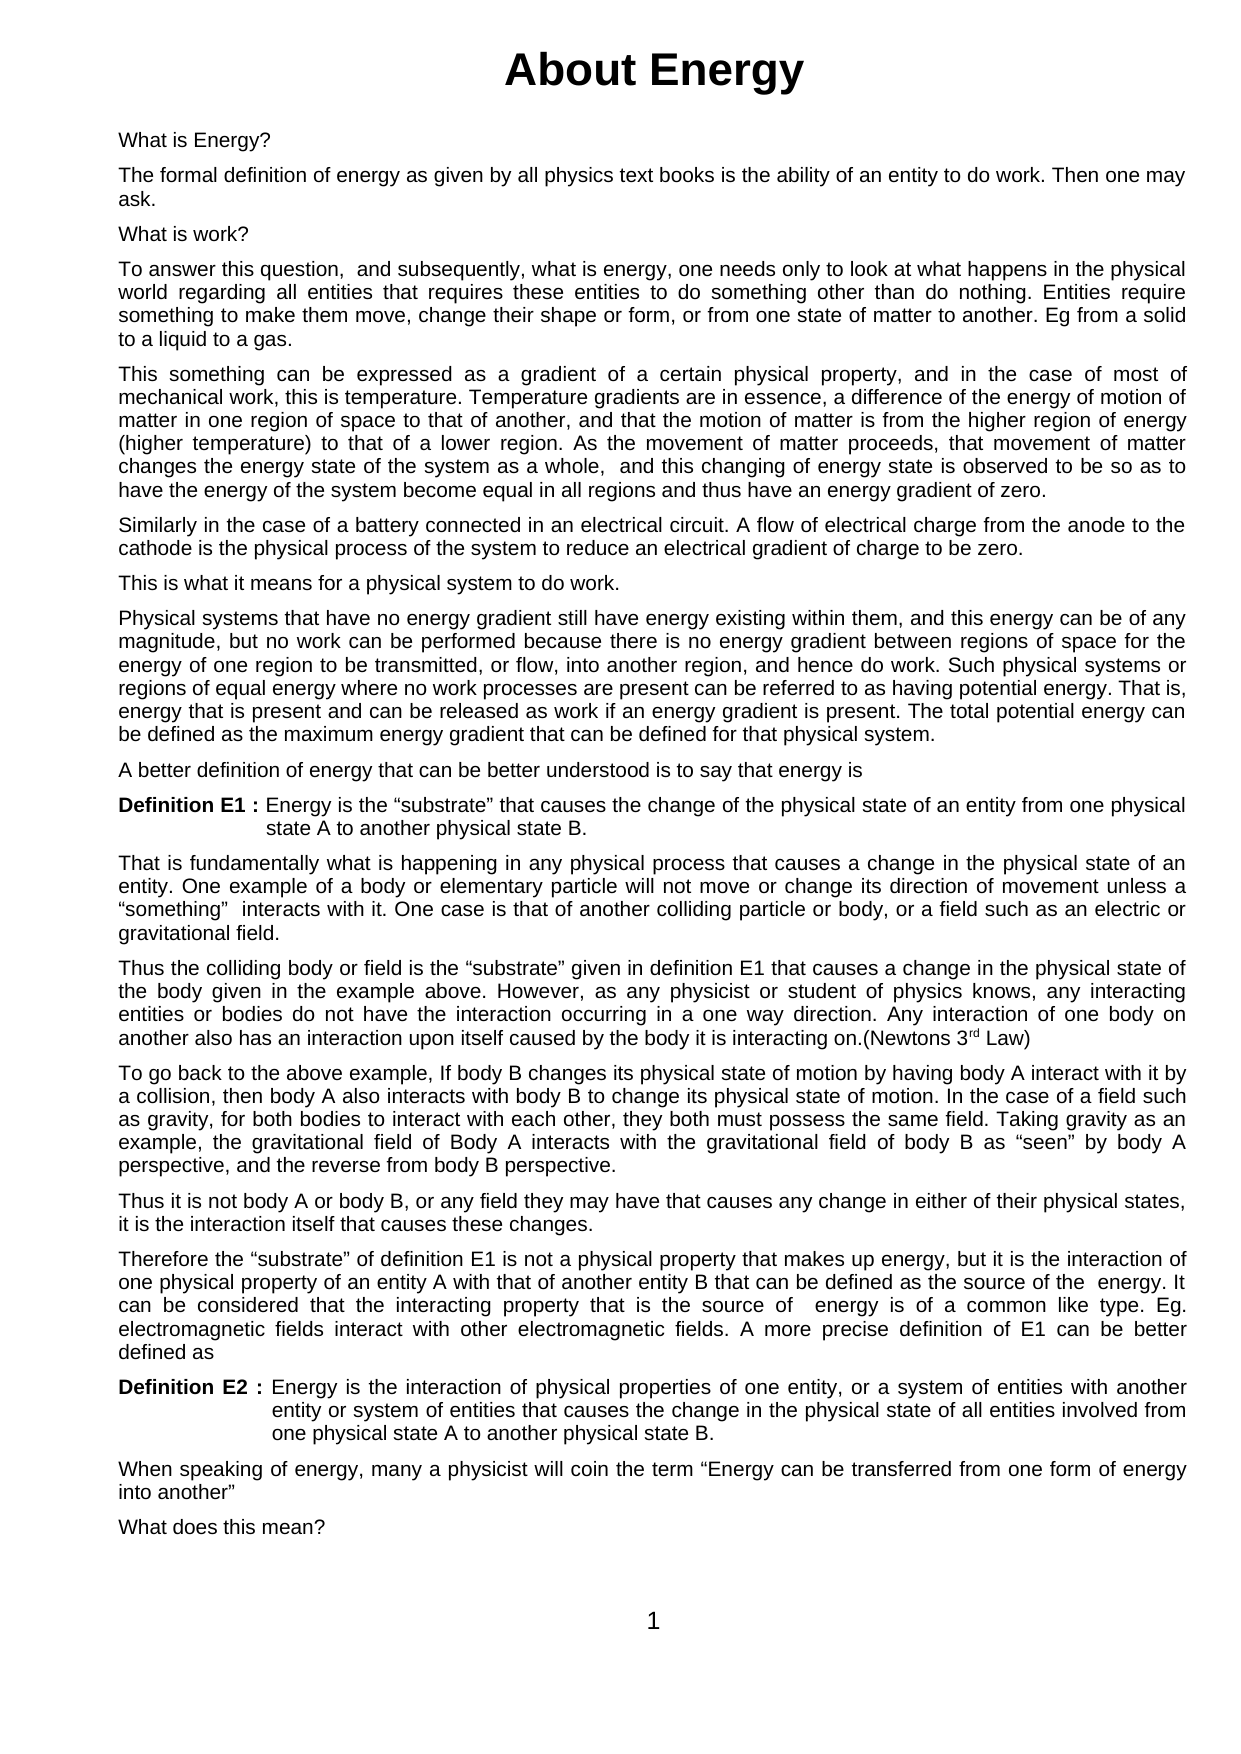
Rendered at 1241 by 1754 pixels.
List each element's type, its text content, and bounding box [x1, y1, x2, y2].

text To go back to the above example, If body B changes its physical state of motion by having body A interact with it by a collision, then body A also interacts with body B to change its physical state of motion. In the case of a field such as gravity, for both bodies to interact with each other, they both must possess the same field. Taking gravity as an example, the gravitational field of Body A interacts with the gravitational field of body B as “seen” by body A perspective, and the reverse from body B perspective. [118, 1061, 1188, 1177]
text This is what it means for a physical system to do work. [118, 572, 1188, 595]
text Definition E2 : Energy is the interaction of physical properties of one entity, or a system of entities with another entity or system of entities that causes the change in the physical state of all entities involved from one physical state A to another physical state B. [118, 1376, 1188, 1445]
text Thus the colliding body or field is the “substrate” given in definition E1 that causes a change in the physical state of the body given in the example above. However, as any physicist or student of physics knows, any interacting entities or bodies do not have the interaction occurring in a one way direction. Any interaction of one body on another also has an interaction upon itself caused by the body it is interacting on.(Newtons 3rd Law) [118, 956, 1188, 1049]
text Thus it is not body A or body B, or any field they may have that causes any change in either of their physical states, it is the interaction itself that causes these changes. [118, 1189, 1188, 1236]
text What is Energy? [118, 129, 1188, 152]
text What is work? [118, 222, 1188, 246]
text The formal definition of energy as given by all physics text books is the ability of an entity to do work. Then one may ask. [118, 164, 1188, 210]
text Definition E1 : Energy is the “substrate” that causes the change of the physical state of an entity from one physical state A to another physical state B. [118, 793, 1188, 840]
text That is fundamentally what is happening in any physical process that causes a change in the physical state of an entity. One example of a body or elementary particle will not move or change its direction of movement unless a “something” interacts with it. One case is that of another colliding particle or body, or a field such as an electric or gravitational field. [118, 852, 1188, 944]
text When speaking of energy, many a physicist will coin the term “Energy can be transferred from one form of energy into another” [118, 1457, 1188, 1503]
text What does this mean? [118, 1515, 1188, 1539]
text This something can be expressed as a gradient of a certain physical property, and in the case of most of mechanical work, this is temperature. Temperature gradients are in essence, a difference of the energy of motion of matter in one region of space to that of another, and that the motion of matter is from the higher region of energy (higher temperature) to that of a lower region. As the movement of matter proceeds, that movement of matter changes the energy state of the system as a whole, and this changing of energy state is observed to be so as to have the energy of the system become equal in all regions and thus have an energy gradient of zero. [118, 362, 1188, 502]
text To answer this question, and subsequently, what is energy, one needs only to look at what happens in the physical world regarding all entities that requires these entities to do something other than do nothing. Entities require something to make them move, change their shape or form, or from one state of matter to another. Eg from a solid to a liquid to a gas. [118, 257, 1188, 350]
text Physical systems that have no energy gradient still have energy existing within them, and this energy can be of any magnitude, but no work can be performed because there is no energy gradient between regions of space for the energy of one region to be transmitted, or flow, into another region, and hence do work. Such physical systems or regions of equal energy where no work processes are present can be referred to as having potential energy. That is, energy that is present and can be released as work if an energy gradient is present. The total potential energy can be defined as the maximum energy gradient that can be defined for that physical system. [118, 607, 1188, 746]
text Similarly in the case of a battery connected in an electrical circuit. A flow of electrical charge from the anode to the cathode is the physical process of the system to reduce an electrical gradient of charge to be zero. [118, 513, 1188, 560]
text Therefore the “substrate” of definition E1 is not a physical property that makes up energy, but it is the interaction of one physical property of an entity A with that of another entity B that can be defined as the source of the energy. It can be considered that the interacting property that is the source of energy is of a common like type. Eg. electromagnetic fields interact with other electromagnetic fields. A more precise definition of E1 can be better defined as [118, 1247, 1188, 1364]
text A better definition of energy that can be better understood is to say that energy is [118, 758, 1188, 781]
text About Energy [118, 44, 1190, 95]
